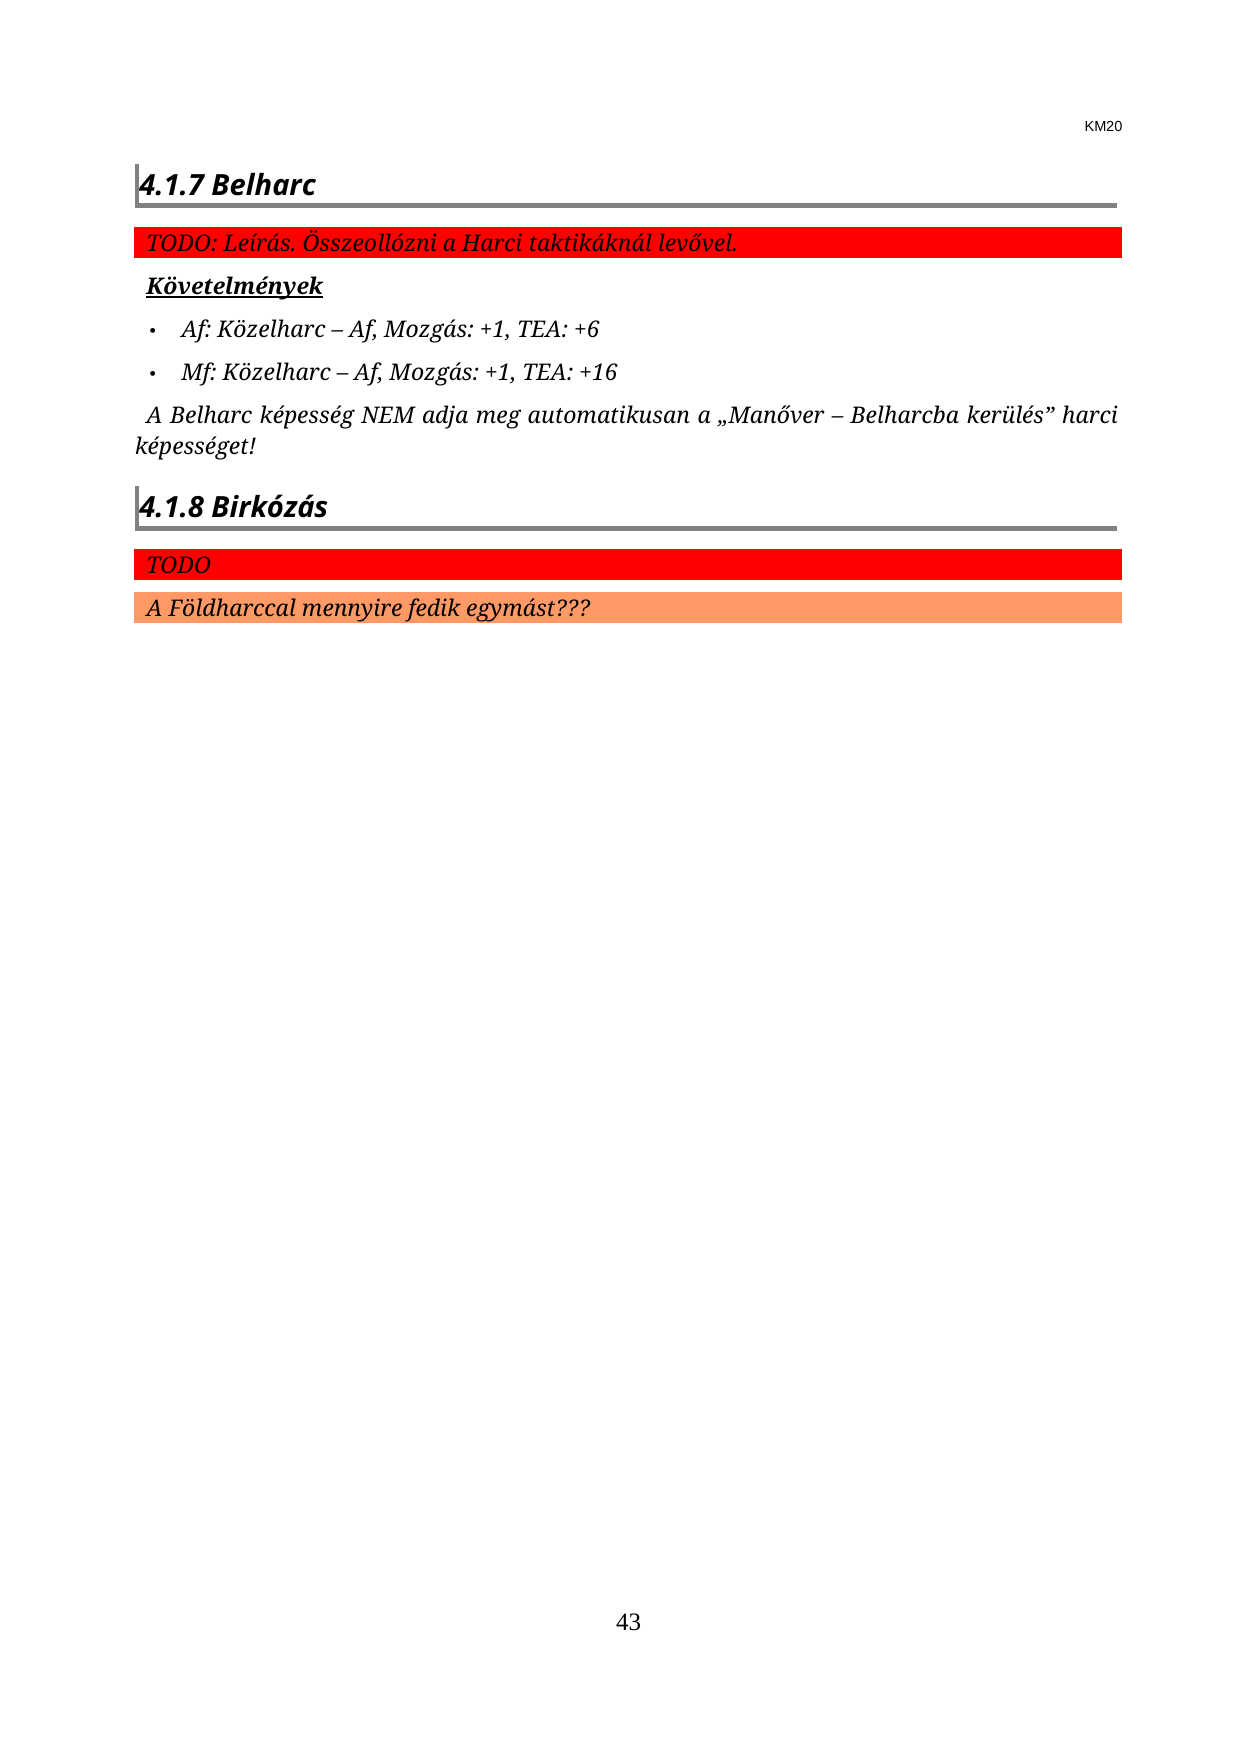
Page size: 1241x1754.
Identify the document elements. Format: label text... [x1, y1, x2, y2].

text Követelmények [134, 270, 1122, 301]
subtitle Birkózás [139, 486, 1122, 526]
text A Földharccal mennyire fedik egymást??? [134, 592, 1122, 623]
list Af: Közelharc – Af, Mozgás: +1, TEA: +6 [149, 313, 1122, 344]
text A Belharc képesség NEM adja meg automatikusan a „Manőver – Belharcba kerülés” harci képességet! [134, 399, 1122, 461]
list Mf: Közelharc – Af, Mozgás: +1, TEA: +16 [149, 356, 1122, 387]
text TODO: Leírás. Összeollózni a Harci taktikáknál levővel. [134, 227, 1122, 258]
subtitle Belharc [139, 164, 1122, 204]
text TODO [134, 549, 1122, 580]
